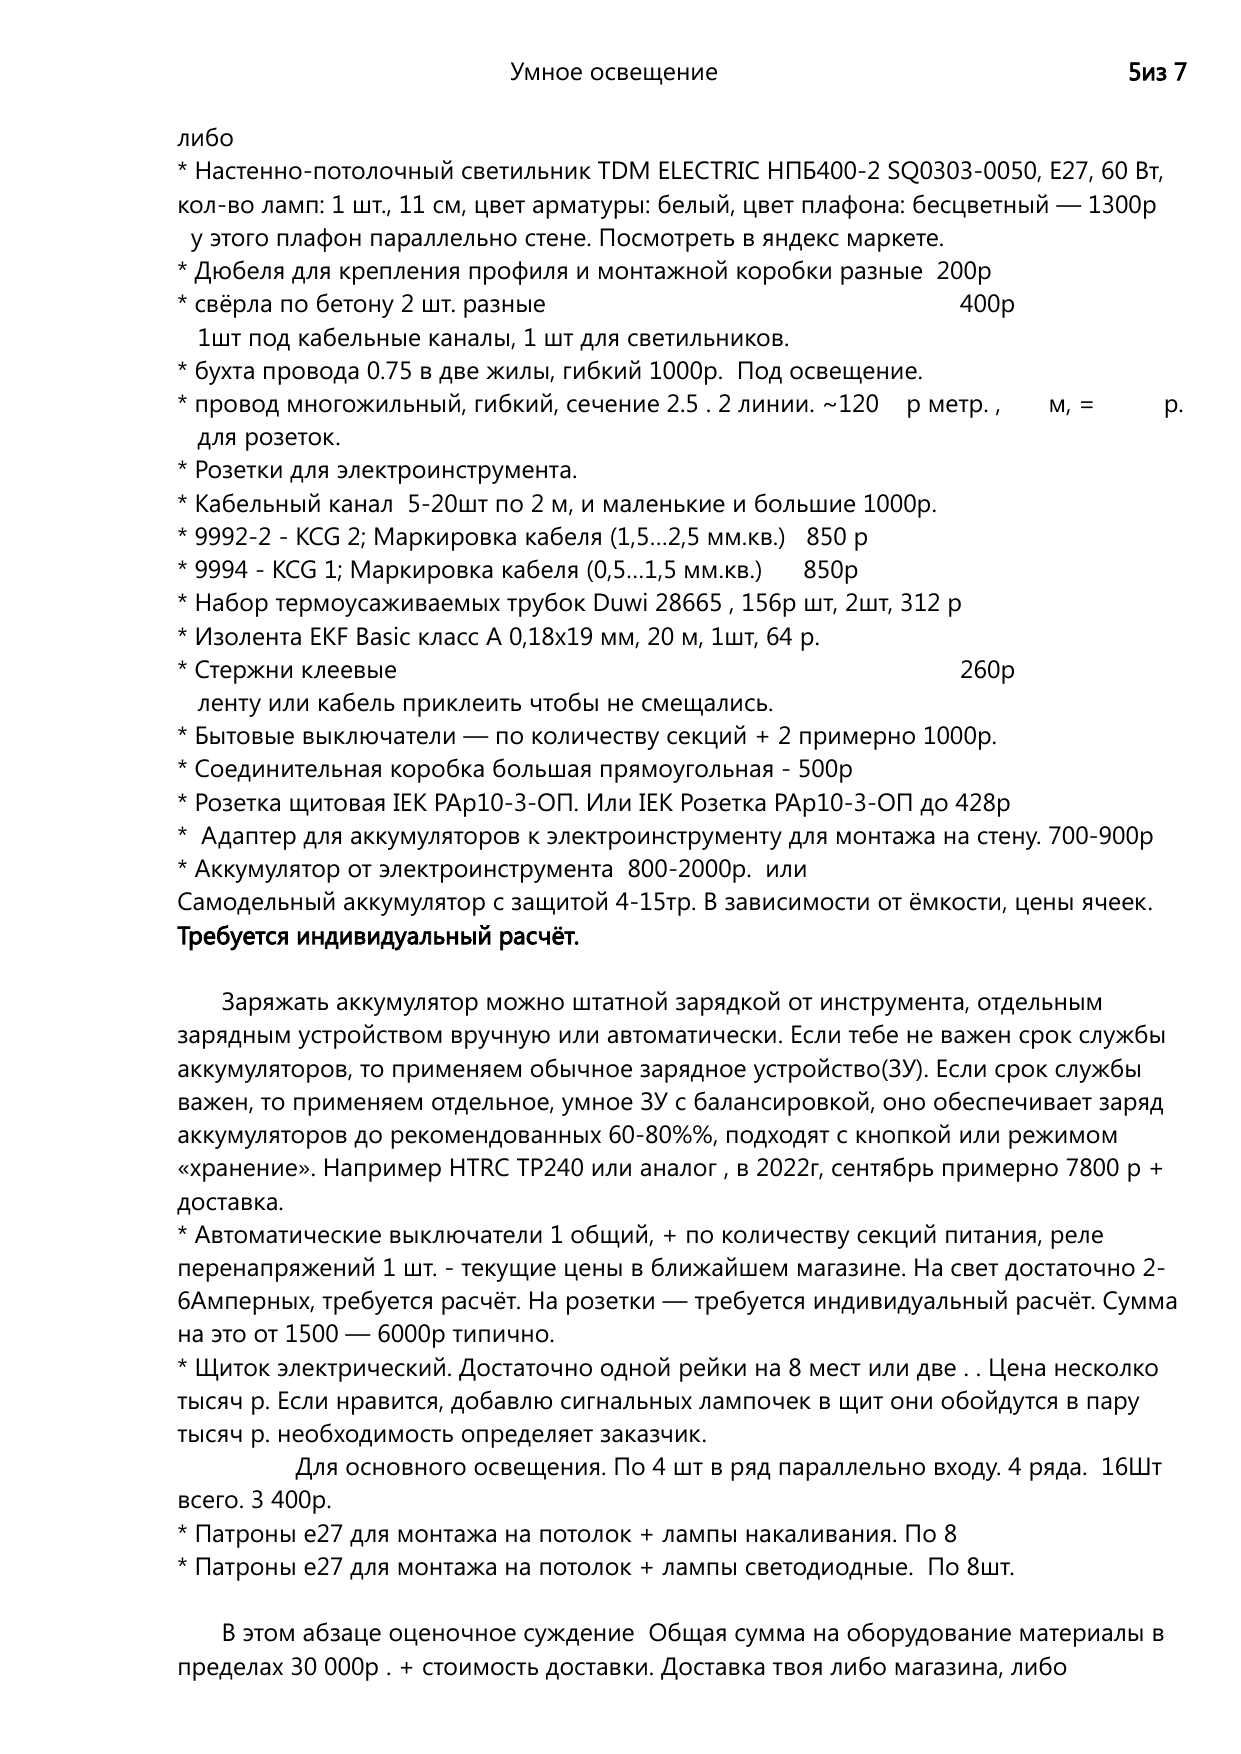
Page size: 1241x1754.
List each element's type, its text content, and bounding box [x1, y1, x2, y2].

text * 9994 - KCG 1; Маркировка кабеля (0,5…1,5 мм.кв.) 850р * Набор термоусаживаемых трубок Duwi 28665 , 156р шт, 2шт, 312 р [177, 552, 1187, 618]
text * Аккумулятор от электроинструмента 800-2000р. или Самодельный аккумулятор с защитой 4-15тр. В зависимости от ёмкости, цены ячеек. Требуется индивидуальный расчёт. [177, 851, 1187, 983]
text Для основного освещения. По 4 шт в ряд параллельно входу. 4 ряда. 16Шт всего. 3 400р. [177, 1449, 1187, 1515]
text * Кабельный канал 5-20шт по 2 м, и маленькие и большие 1000р. * 9992-2 - KCG 2; Маркировка кабеля (1,5…2,5 мм.кв.) 850 р [177, 485, 1187, 552]
text В этом абзаце оценочное суждение Общая сумма на оборудование материалы в пределах 30 000р . + стоимость доставки. Доставка твоя либо магазина, либо [177, 1615, 1187, 1681]
text * Патроны е27 для монтажа на потолок + лампы светодиодные. По 8шт. [177, 1548, 1187, 1615]
text * бухта провода 0.75 в две жилы, гибкий 1000р. Под освещение. * провод многожильный, гибкий, сечение 2.5 . 2 линии. ~120 р метр. , м, = р. для розеток. * Розетки для электроинструмента. [177, 352, 1187, 485]
text * Соединительная коробка большая прямоугольная - 500р * Розетка щитовая IEK РАр10-3-ОП. Или IEK Розетка РАр10-3-ОП до 428р * Адаптер для аккумуляторов к электроинструменту для монтажа на стену. 700-900р [177, 751, 1187, 851]
text Заряжать аккумулятор можно штатной зарядкой от инструмента, отдельным зарядным устройством вручную или автоматически. Если тебе не важен срок службы аккумуляторов, то применяем обычное зарядное устройство(ЗУ). Если срок службы важен, то применяем отдельное, умное ЗУ с балансировкой, оно обеспечивает заряд аккумуляторов до рекомендованных 60-80%%, подходят с кнопкой или режимом «хранение». Например HTRC TP240 или аналог , в 2022г, сентябрь примерно 7800 р + доставка. * Автоматические выключатели 1 общий, + по количеству секций питания, реле перенапряжений 1 шт. - текущие цены в ближайшем магазине. На свет достаточно 2-6Амперных, требуется расчёт. На розетки — требуется индивидуальный расчёт. Сумма на это от 1500 — 6000р типично. * Щиток электрический. Достаточно одной рейки на 8 мест или две . . Цена несколко тысяч р. Если нравится, добавлю сигнальных лампочек в щит они обойдутся в пару тысяч р. необходимость определяет заказчик. [177, 983, 1187, 1449]
text либо * Настенно-потолочный светильник TDM ELECTRIC НПБ400-2 SQ0303-0050, E27, 60 Вт, кол-во ламп: 1 шт., 11 см, цвет арматуры: белый, цвет плафона: бесцветный — 1300р у этого плафон параллельно стене. Посмотреть в яндекс маркете. * Дюбеля для крепления профиля и монтажной коробки разные 200р * свёрла по бетону 2 шт. разные 400р 1шт под кабельные каналы, 1 шт для светильников. [177, 119, 1187, 352]
text * Патроны е27 для монтажа на потолок + лампы накаливания. По 8 [177, 1515, 1187, 1548]
text * Изолента EKF Basic класс A 0,18х19 мм, 20 м, 1шт, 64 р. * Стержни клеевые 260р ленту или кабель приклеить чтобы не смещались. [177, 618, 1187, 718]
text * Бытовые выключатели — по количеству секций + 2 примерно 1000р. [177, 718, 1187, 751]
